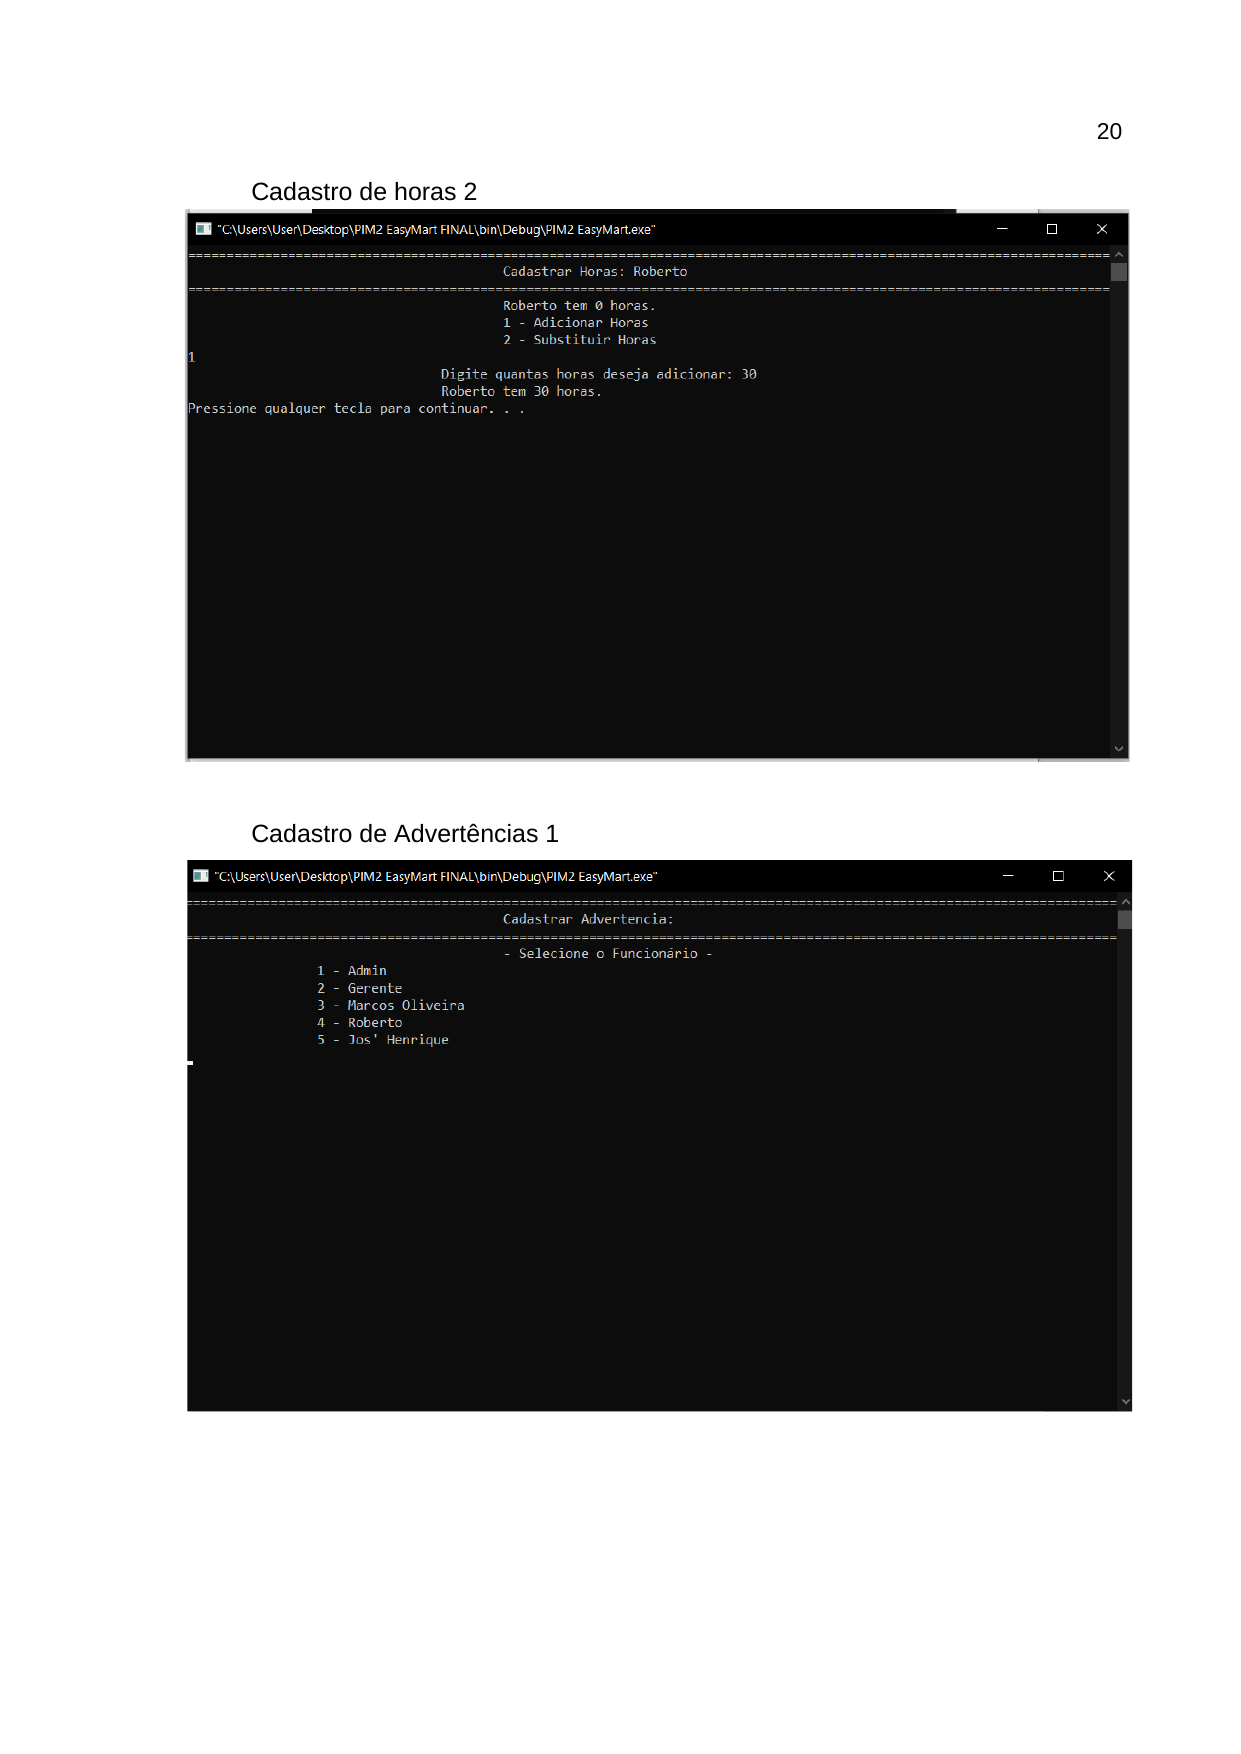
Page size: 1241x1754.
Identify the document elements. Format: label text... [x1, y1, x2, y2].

text Cadastro de horas 2 [177, 177, 1122, 206]
text Cadastro de Advertências 1 [177, 819, 1122, 848]
picture [187, 860, 1133, 1412]
picture [184, 209, 1130, 762]
